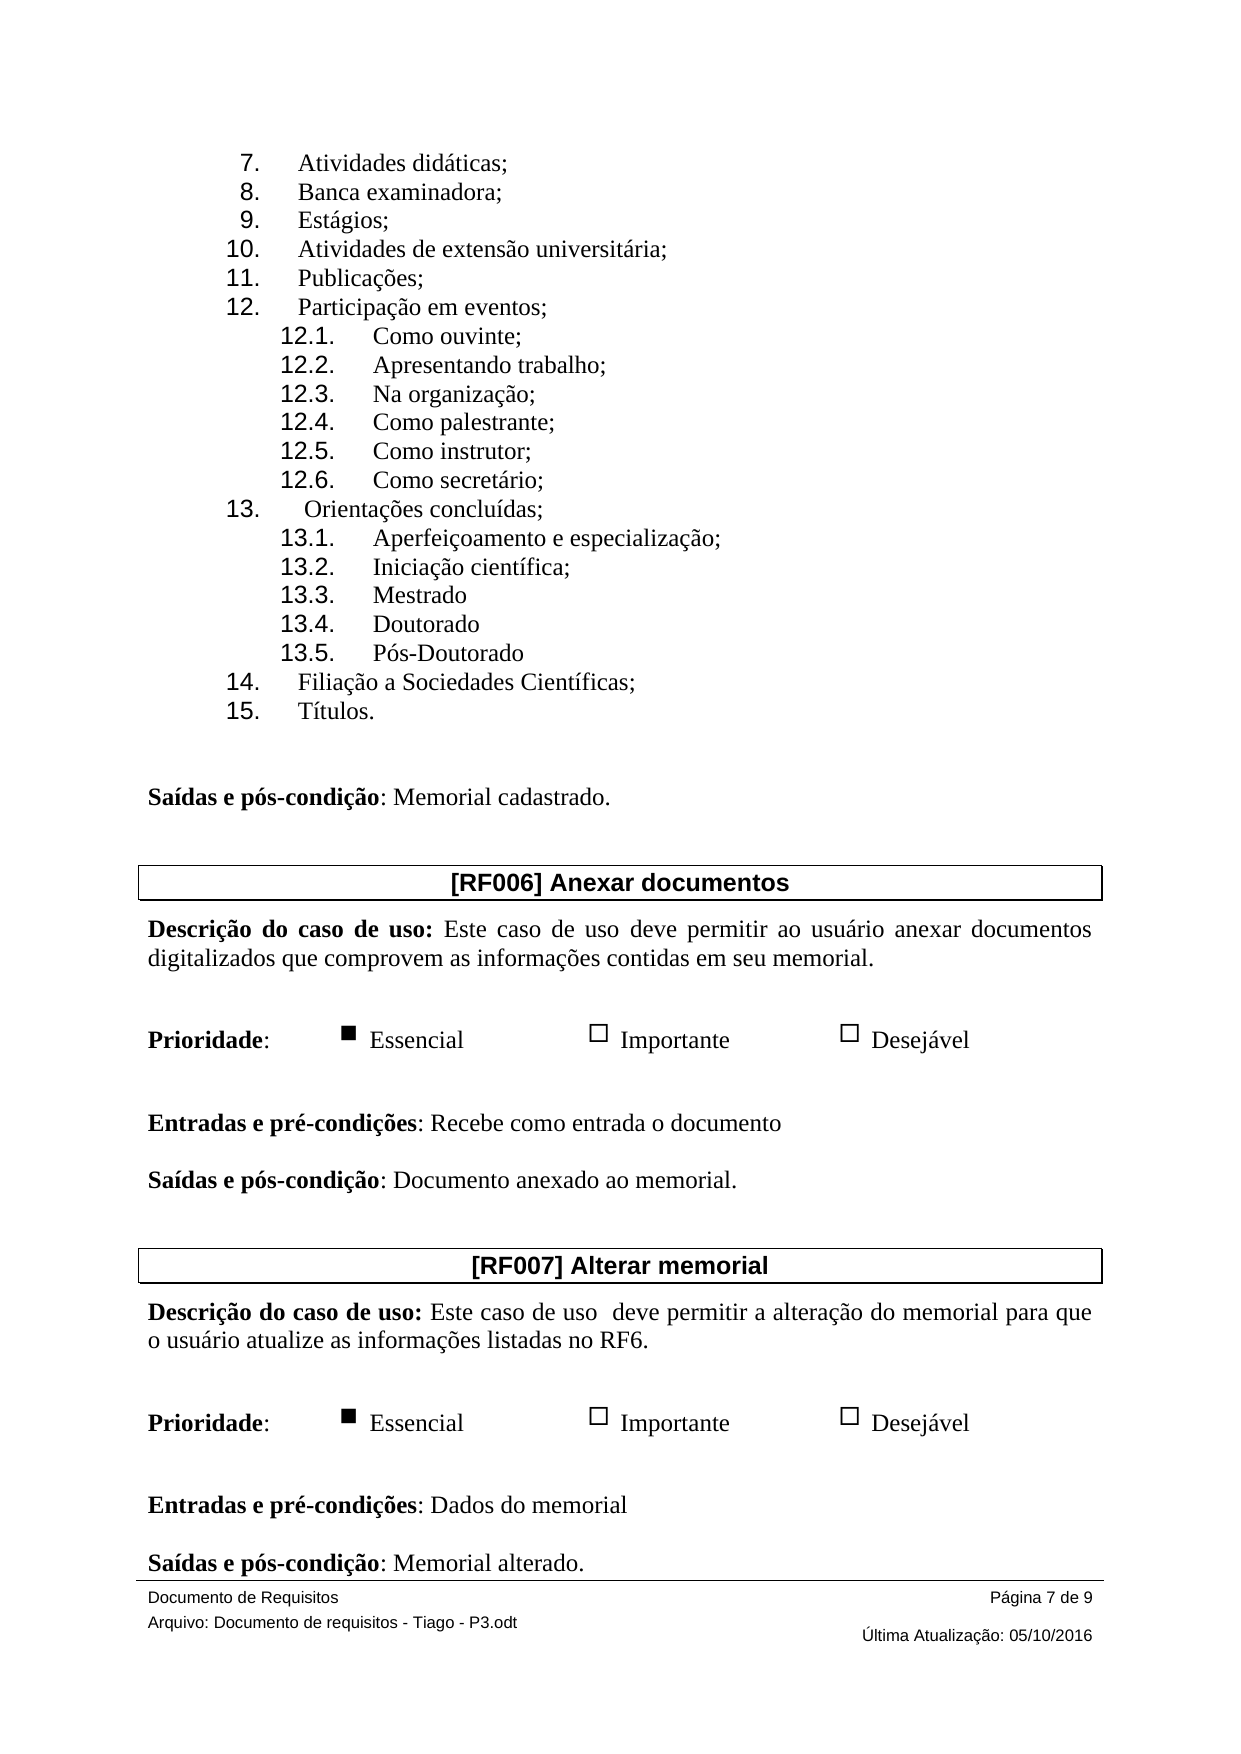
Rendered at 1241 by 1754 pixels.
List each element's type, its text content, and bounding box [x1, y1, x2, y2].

list Aperfeiçoamento e especialização; [335, 523, 1092, 552]
text Saídas e pós-condição: Memorial alterado. [148, 1548, 1092, 1577]
text Descrição do caso de uso: Este caso de uso deve permitir a alteração do memorial para que o usuário atualize as informações listadas no RF6. [148, 1297, 1092, 1354]
list Como palestrante; [335, 407, 1092, 436]
list Doutorado [335, 609, 1092, 638]
table_header Importante [620, 1000, 827, 1079]
list Estágios; [260, 205, 1092, 234]
table_header Importante [620, 1383, 827, 1462]
table_header  [576, 1000, 620, 1079]
table_header  [325, 1000, 369, 1079]
list Como instrutor; [335, 436, 1092, 465]
table_header Desejável [871, 1383, 1015, 1462]
table_header Essencial [369, 1383, 576, 1462]
list Banca examinadora; [260, 177, 1092, 205]
list Orientações concluídas; [260, 494, 1092, 523]
table_header  [827, 1000, 871, 1079]
list Atividades de extensão universitária; [260, 234, 1092, 263]
table_header Desejável [871, 1000, 1015, 1079]
list Publicações; [260, 263, 1092, 292]
table_header Prioridade: [136, 1383, 325, 1462]
text Entradas e pré-condições: Recebe como entrada o documento [148, 1108, 1092, 1136]
text Descrição do caso de uso: Este caso de uso deve permitir ao usuário anexar documentos digitalizados que comprovem as informações contidas em seu memorial. [148, 914, 1092, 971]
table_header Prioridade: [136, 1000, 325, 1079]
table_header  [576, 1383, 620, 1462]
list Títulos. [260, 696, 1092, 725]
list Como ouvinte; [335, 321, 1092, 350]
list Filiação a Sociedades Científicas; [260, 667, 1092, 696]
list Mestrado [335, 581, 1092, 609]
subtitle [RF007] Alterar memorial [139, 1249, 1101, 1282]
subtitle [RF006] Anexar documentos [139, 866, 1101, 899]
list Pós-Doutorado [335, 638, 1092, 667]
table_header Essencial [369, 1000, 576, 1079]
table_header  [325, 1383, 369, 1462]
text Saídas e pós-condição: Memorial cadastrado. [148, 782, 1092, 811]
list Atividades didáticas; [260, 148, 1092, 177]
list Apresentando trabalho; [335, 350, 1092, 378]
list Na organização; [335, 378, 1092, 407]
list Participação em eventos; [260, 292, 1092, 321]
list Iniciação científica; [335, 552, 1092, 581]
text Saídas e pós-condição: Documento anexado ao memorial. [148, 1165, 1092, 1194]
table_header  [827, 1383, 871, 1462]
text Entradas e pré-condições: Dados do memorial [148, 1491, 1092, 1519]
list Como secretário; [335, 465, 1092, 494]
